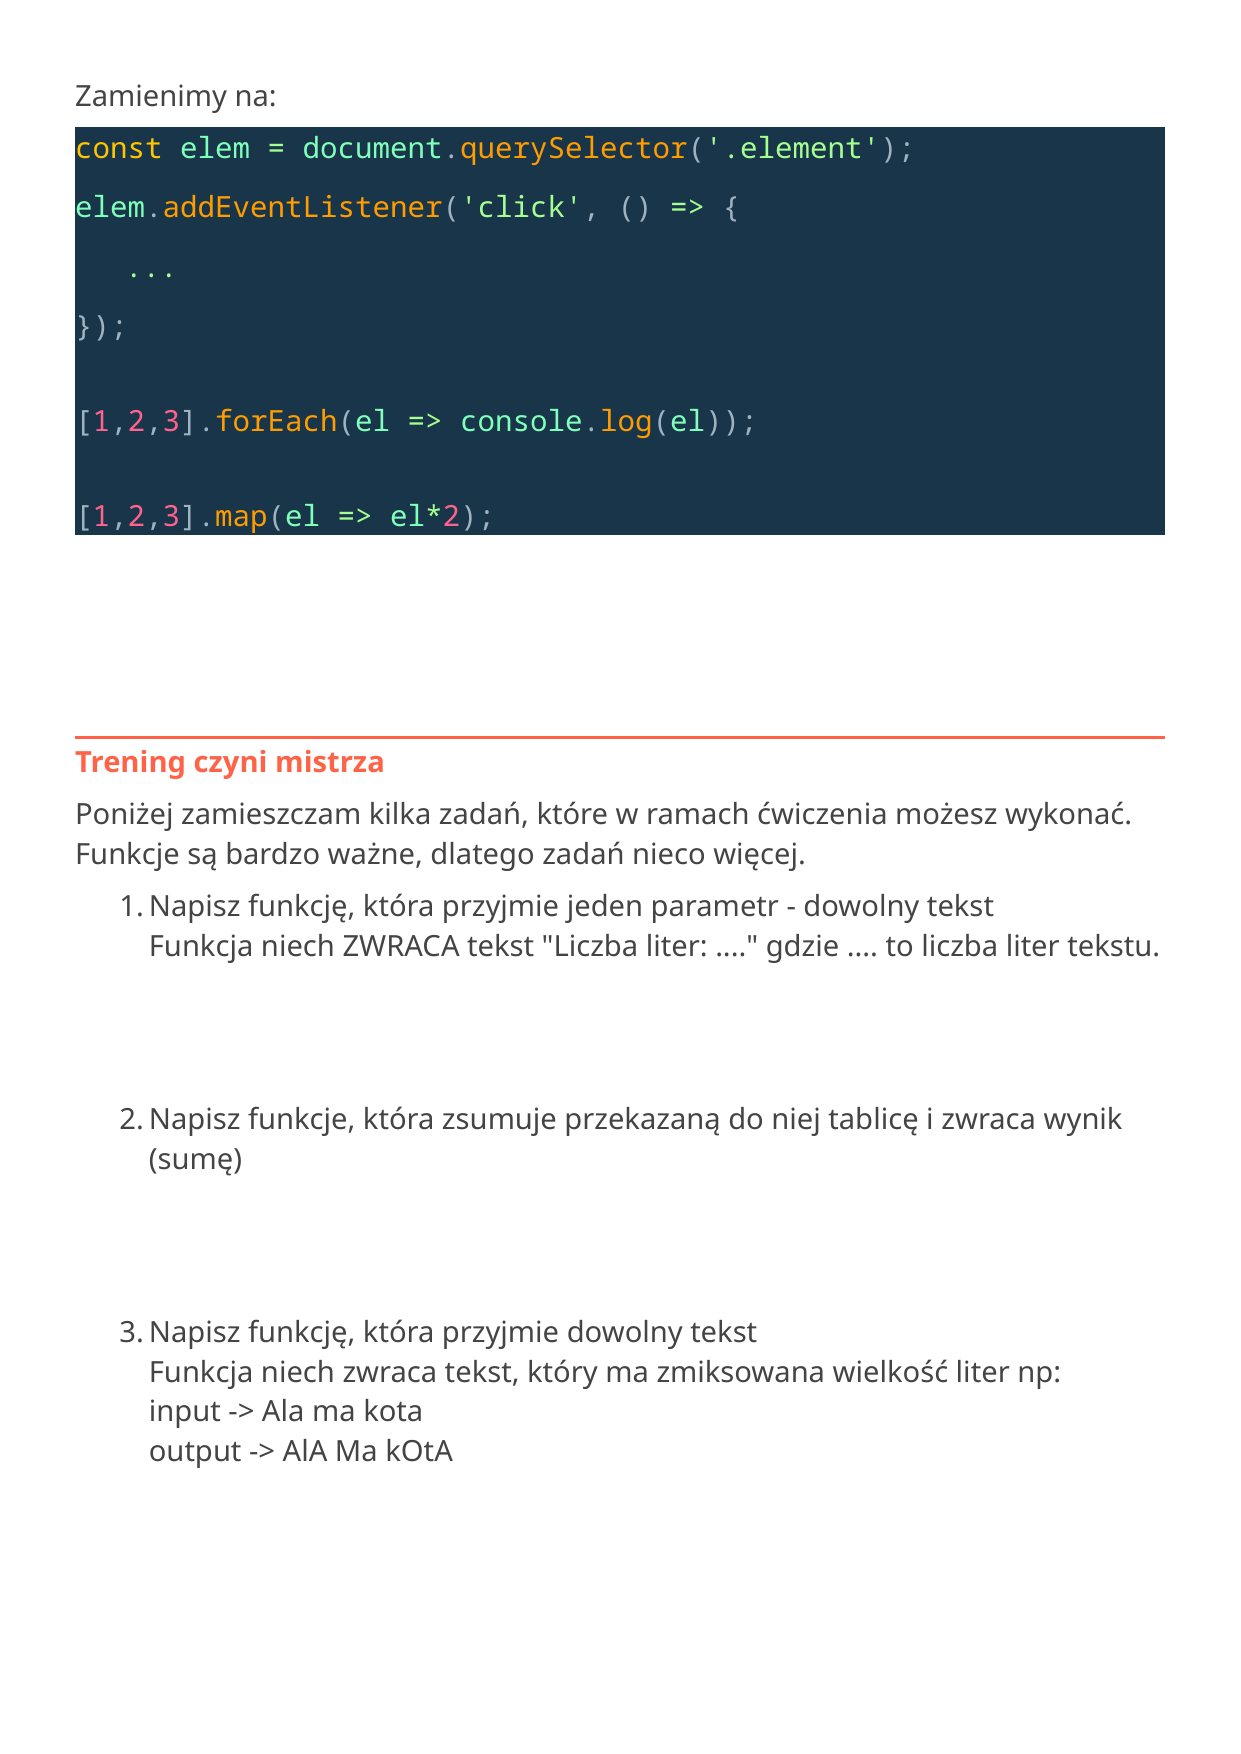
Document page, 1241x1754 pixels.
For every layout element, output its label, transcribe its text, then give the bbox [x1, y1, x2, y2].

text elem.addEventListener('click', () => { [75, 187, 1165, 226]
subtitle Trening czyni mistrza [75, 739, 1165, 781]
list Napisz funkcję, która przyjmie dowolny tekst Funkcja niech zwraca tekst, który ma zmiksowana wielkość liter np: input -> Ala ma kota output -> AlA Ma kOtA [119, 1311, 1165, 1470]
text Poniżej zamieszczam kilka zadań, które w ramach ćwiczenia możesz wykonać. Funkcje są bardzo ważne, dlatego zadań nieco więcej. [75, 789, 1165, 873]
text }); [75, 306, 1165, 345]
text [1,2,3].forEach(el => console.log(el)); [75, 401, 1165, 440]
list Napisz funkcję, która przyjmie jeden parametr - dowolny tekst Funkcja niech ZWRACA tekst "Liczba liter: ...." gdzie .... to liczba liter tekstu. [119, 886, 1165, 965]
text [1,2,3].map(el => el*2); [75, 495, 1165, 535]
text const elem = document.querySelector('.element'); [75, 127, 1165, 167]
text Zamienimy na: [75, 75, 1165, 115]
list Napisz funkcje, która zsumuje przekazaną do niej tablicę i zwraca wynik (sumę) [119, 1098, 1165, 1178]
text ... [75, 246, 1165, 286]
